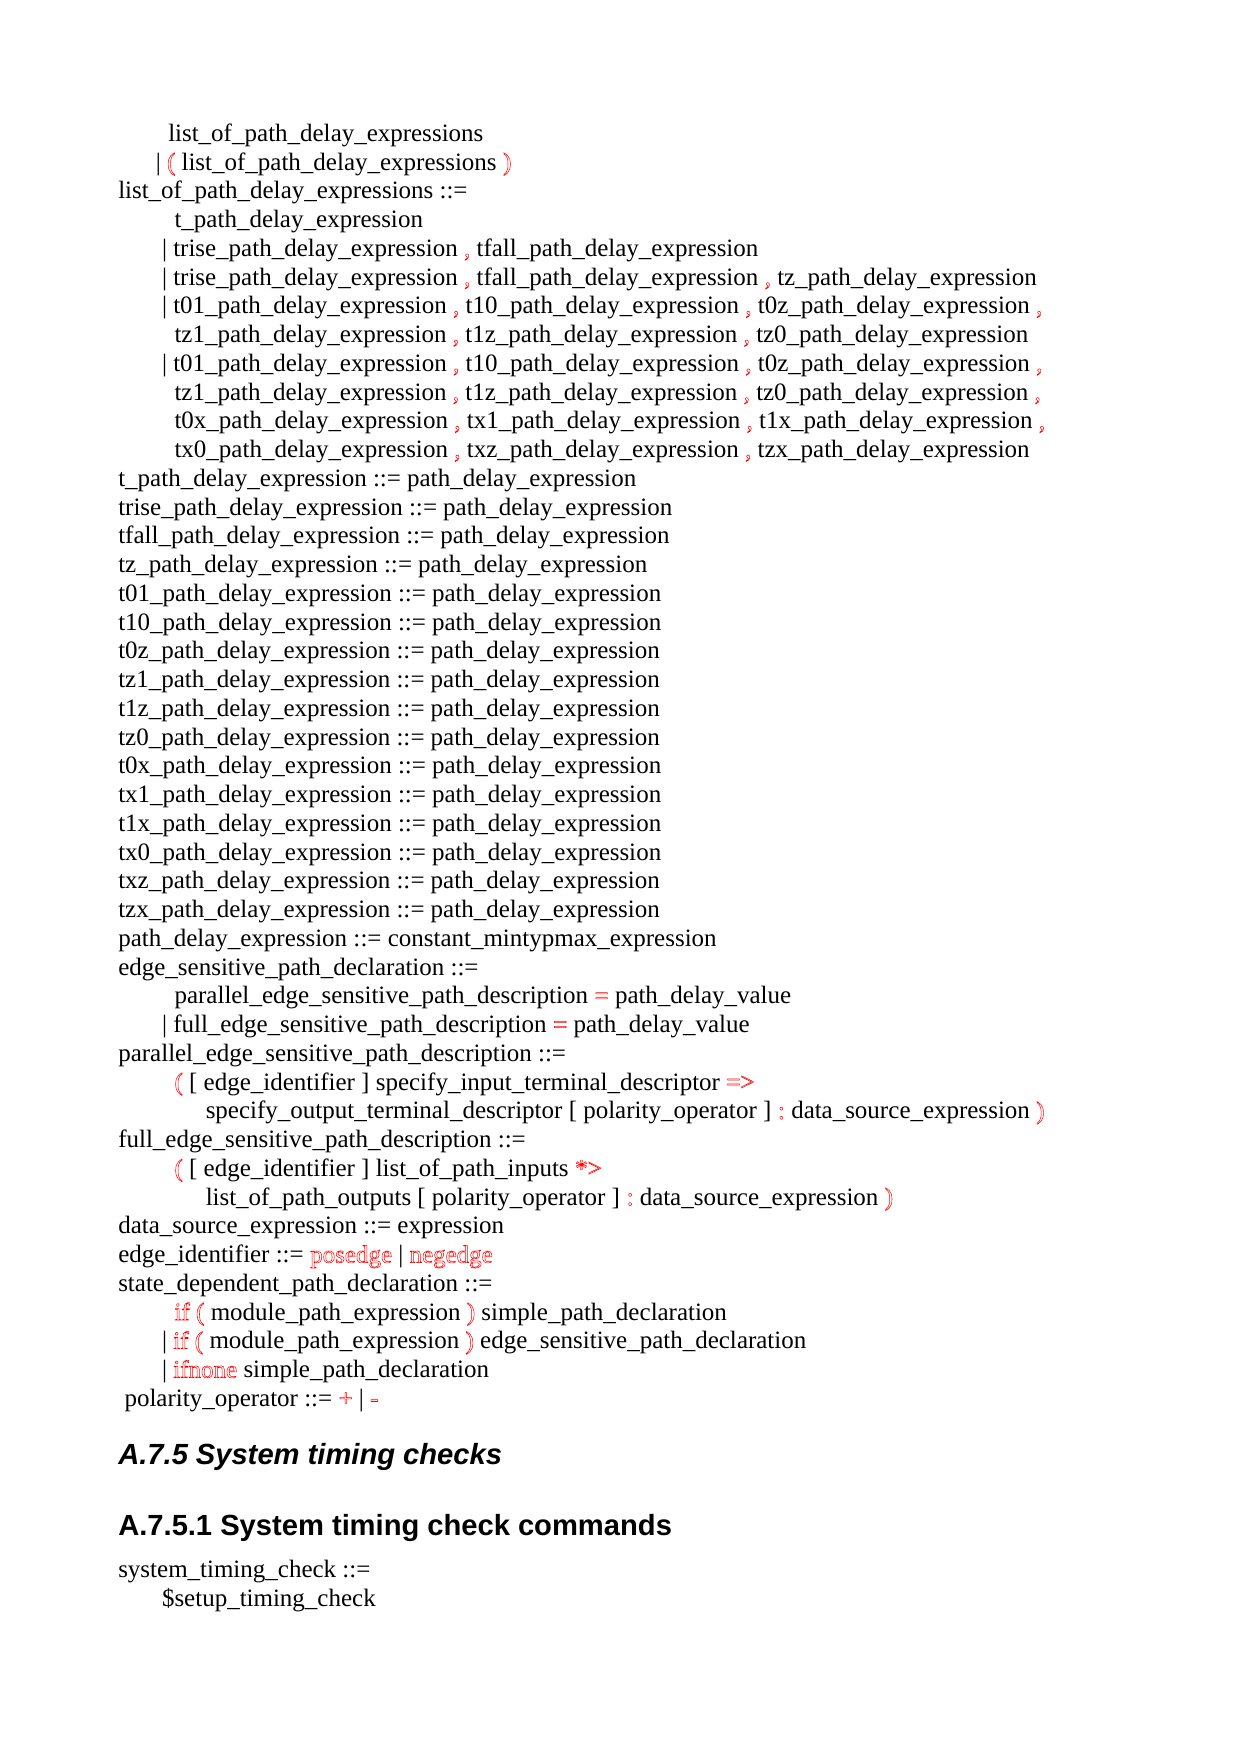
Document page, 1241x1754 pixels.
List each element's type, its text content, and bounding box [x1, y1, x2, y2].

text | if ( module_path_expression ) edge_sensitive_path_declaration [118, 1326, 1122, 1354]
text t_path_delay_expression [118, 204, 1122, 233]
subtitle A.7.5 System timing checks [118, 1437, 1122, 1470]
text tx1_path_delay_expression ::= path_delay_expression [118, 779, 1122, 808]
text trise_path_delay_expression ::= path_delay_expression [118, 492, 1122, 521]
text | t01_path_delay_expression , t10_path_delay_expression , t0z_path_delay_expression , [118, 291, 1122, 319]
text state_dependent_path_declaration ::= [118, 1268, 1122, 1297]
text data_source_expression ::= expression [118, 1211, 1122, 1239]
text tz1_path_delay_expression ::= path_delay_expression [118, 664, 1122, 693]
text t1x_path_delay_expression ::= path_delay_expression [118, 808, 1122, 837]
text parallel_edge_sensitive_path_description = path_delay_value [118, 981, 1122, 1009]
text list_of_path_outputs [ polarity_operator ] : data_source_expression ) [118, 1182, 1122, 1211]
text ( [ edge_identifier ] list_of_path_inputs *> [118, 1153, 1122, 1182]
text polarity_operator ::= + | - [118, 1383, 1122, 1412]
text tzx_path_delay_expression ::= path_delay_expression [118, 894, 1122, 923]
text full_edge_sensitive_path_description ::= [118, 1124, 1122, 1153]
text tx0_path_delay_expression ::= path_delay_expression [118, 837, 1122, 866]
text if ( module_path_expression ) simple_path_declaration [118, 1297, 1122, 1326]
text tx0_path_delay_expression , txz_path_delay_expression , tzx_path_delay_expression [118, 434, 1122, 463]
text path_delay_expression ::= constant_mintypmax_expression [118, 923, 1122, 952]
text | full_edge_sensitive_path_description = path_delay_value [118, 1009, 1122, 1038]
text t0x_path_delay_expression ::= path_delay_expression [118, 751, 1122, 779]
text t0z_path_delay_expression ::= path_delay_expression [118, 636, 1122, 664]
text specify_output_terminal_descriptor [ polarity_operator ] : data_source_expression ) [118, 1096, 1122, 1124]
text list_of_path_delay_expressions [118, 118, 1122, 147]
text parallel_edge_sensitive_path_description ::= [118, 1038, 1122, 1067]
text t0x_path_delay_expression , tx1_path_delay_expression , t1x_path_delay_expression , [118, 406, 1122, 434]
text t1z_path_delay_expression ::= path_delay_expression [118, 693, 1122, 722]
text edge_identifier ::= posedge | negedge [118, 1239, 1122, 1268]
text tfall_path_delay_expression ::= path_delay_expression [118, 521, 1122, 549]
text list_of_path_delay_expressions ::= [118, 176, 1122, 204]
text txz_path_delay_expression ::= path_delay_expression [118, 866, 1122, 894]
text | trise_path_delay_expression , tfall_path_delay_expression , tz_path_delay_expression [118, 262, 1122, 291]
text | ( list_of_path_delay_expressions ) [118, 147, 1122, 176]
text t10_path_delay_expression ::= path_delay_expression [118, 607, 1122, 636]
text tz_path_delay_expression ::= path_delay_expression [118, 549, 1122, 578]
text system_timing_check ::= [118, 1554, 1122, 1583]
text ( [ edge_identifier ] specify_input_terminal_descriptor => [118, 1067, 1122, 1096]
text tz0_path_delay_expression ::= path_delay_expression [118, 722, 1122, 751]
text $setup_timing_check [118, 1583, 1122, 1611]
text tz1_path_delay_expression , t1z_path_delay_expression , tz0_path_delay_expression , [118, 377, 1122, 406]
text edge_sensitive_path_declaration ::= [118, 952, 1122, 981]
text | trise_path_delay_expression , tfall_path_delay_expression [118, 233, 1122, 262]
subtitle A.7.5.1 System timing check commands [118, 1508, 1122, 1541]
text | t01_path_delay_expression , t10_path_delay_expression , t0z_path_delay_expression , [118, 348, 1122, 377]
text tz1_path_delay_expression , t1z_path_delay_expression , tz0_path_delay_expression [118, 319, 1122, 348]
text | ifnone simple_path_declaration [118, 1354, 1122, 1383]
text t_path_delay_expression ::= path_delay_expression [118, 463, 1122, 492]
text t01_path_delay_expression ::= path_delay_expression [118, 578, 1122, 607]
